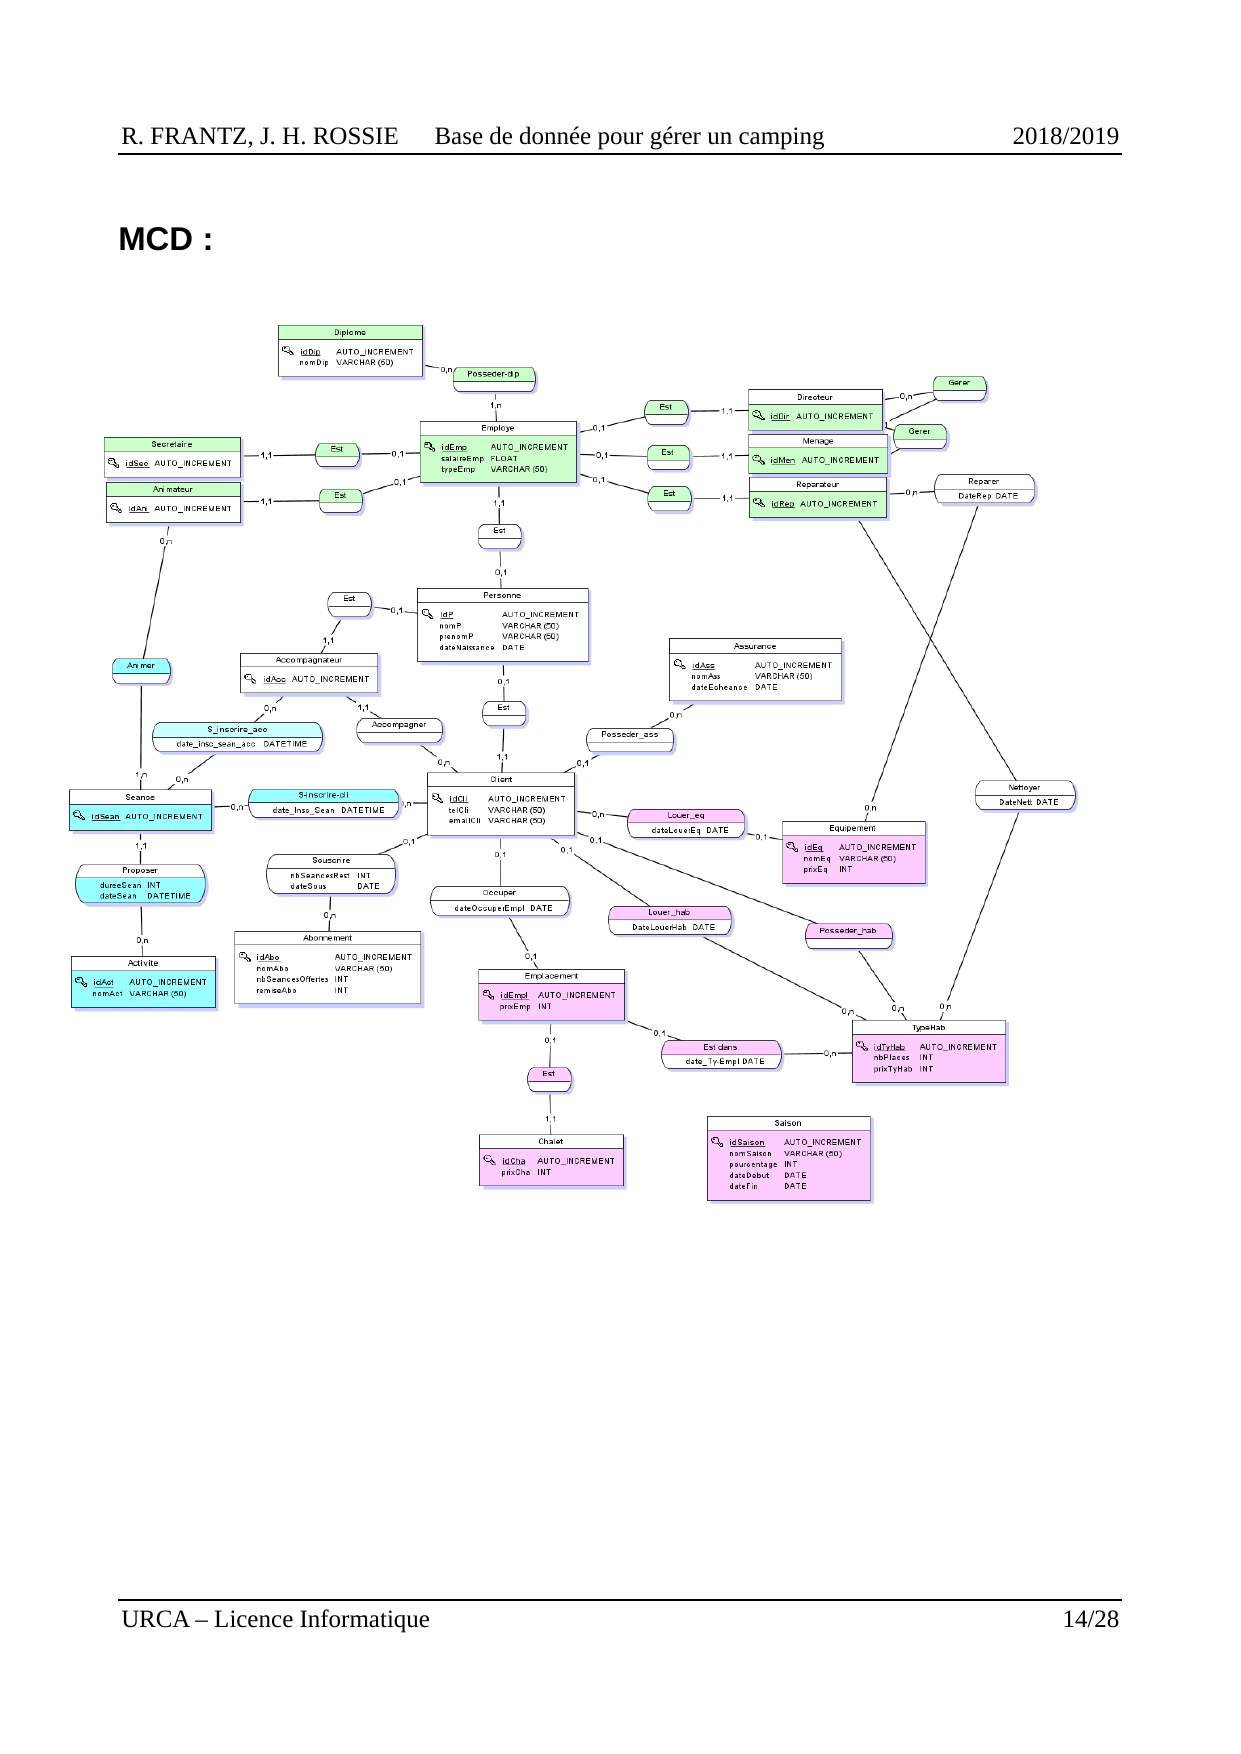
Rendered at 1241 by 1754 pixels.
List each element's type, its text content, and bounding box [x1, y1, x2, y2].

picture [58, 317, 1182, 1240]
subtitle MCD : [118, 220, 1122, 257]
